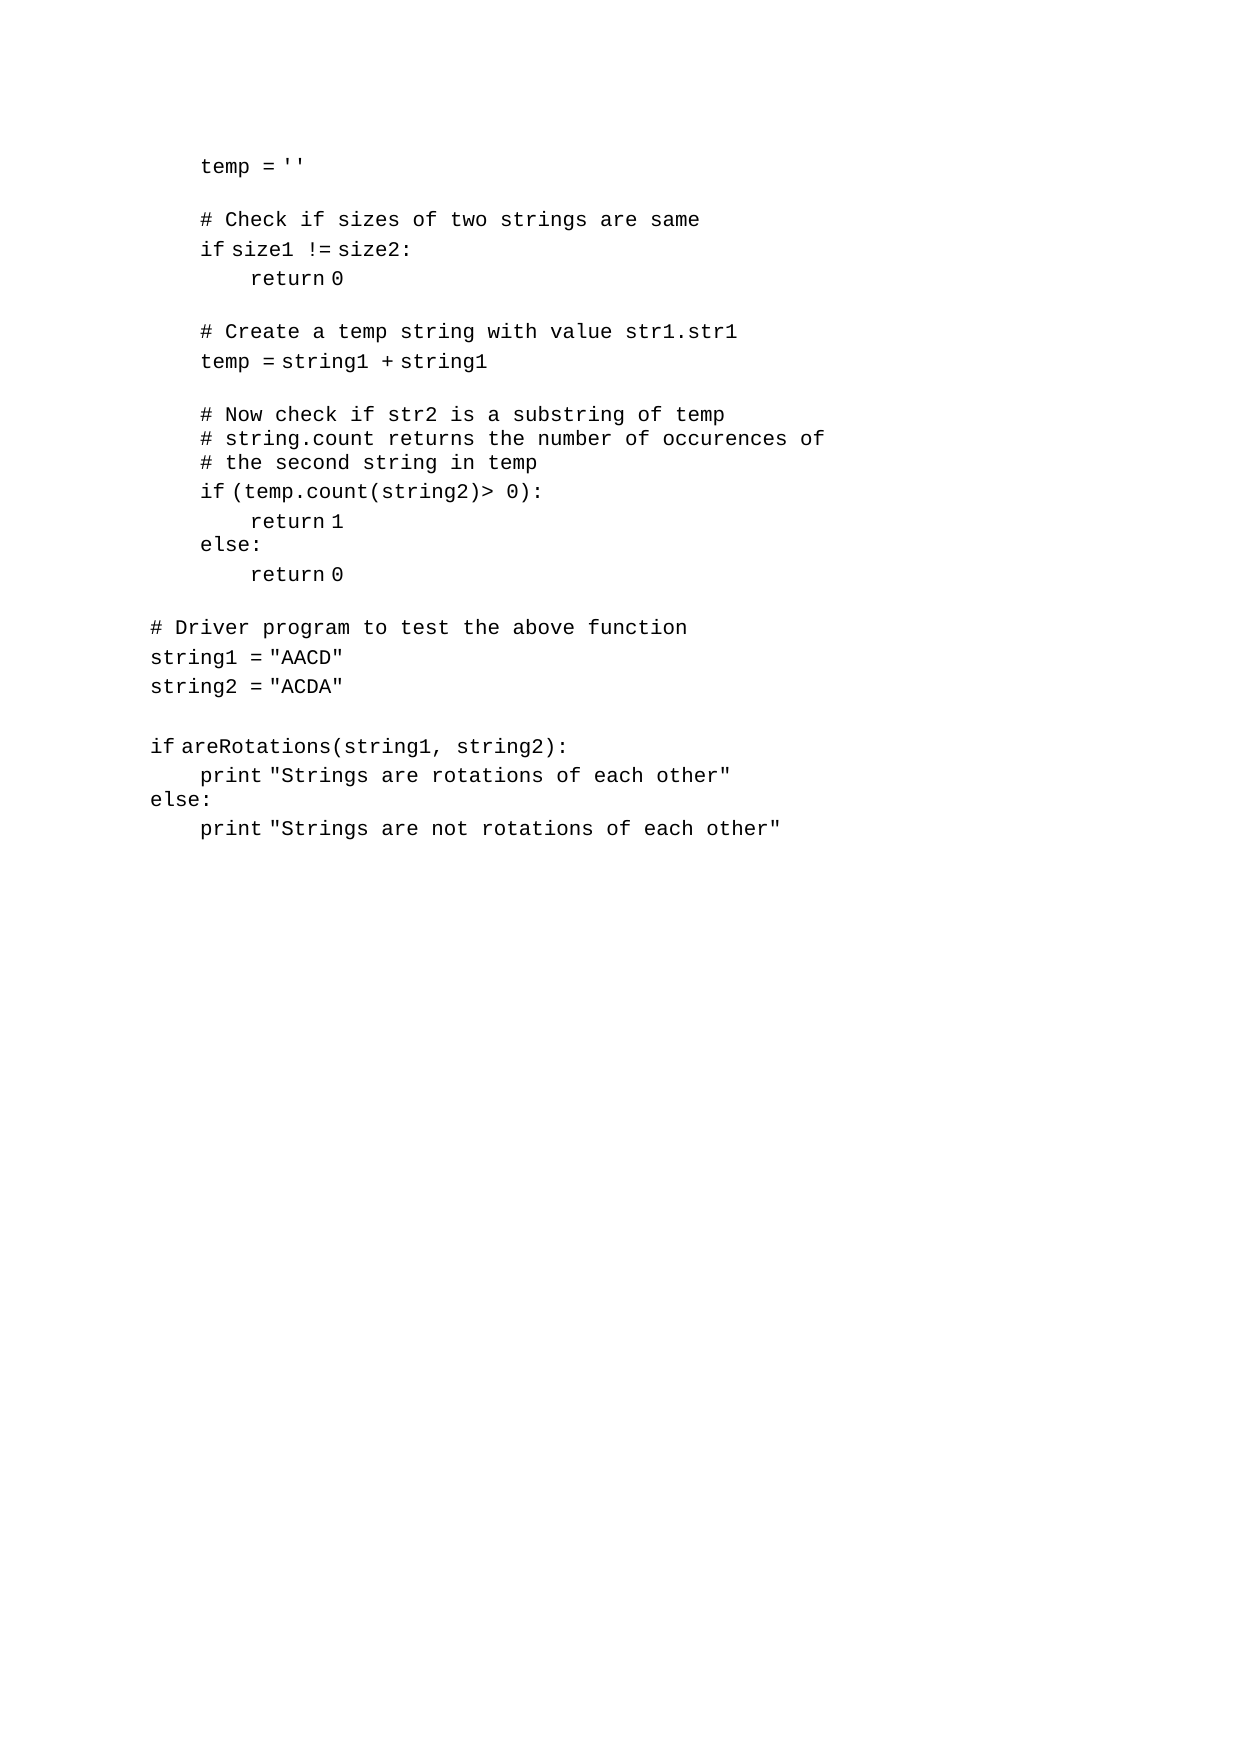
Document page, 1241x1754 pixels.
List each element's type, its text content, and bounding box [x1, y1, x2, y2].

text string2 = "ACDA" [150, 671, 1090, 700]
text temp = '' [150, 150, 1090, 179]
text # Create a temp string with value str1.str1 [150, 322, 1090, 345]
text return 1 [150, 505, 1090, 534]
text if (temp.count(string2)> 0): [150, 475, 1090, 505]
text string1 = "AACD" [150, 641, 1090, 671]
text temp = string1 + string1 [150, 345, 1090, 375]
text else: [150, 534, 1090, 558]
text else: [150, 789, 1090, 812]
text return 0 [150, 558, 1090, 588]
text # Driver program to test the above function [150, 617, 1090, 641]
text # the second string in temp [150, 452, 1090, 475]
text # string.count returns the number of occurences of [150, 428, 1090, 452]
text # Now check if str2 is a substring of temp [150, 404, 1090, 428]
text if areRotations(string1, string2): [150, 730, 1090, 759]
text if size1 != size2: [150, 233, 1090, 262]
text print "Strings are not rotations of each other" [150, 812, 1090, 842]
text # Check if sizes of two strings are same [150, 209, 1090, 233]
text return 0 [150, 262, 1090, 292]
text print "Strings are rotations of each other" [150, 759, 1090, 789]
